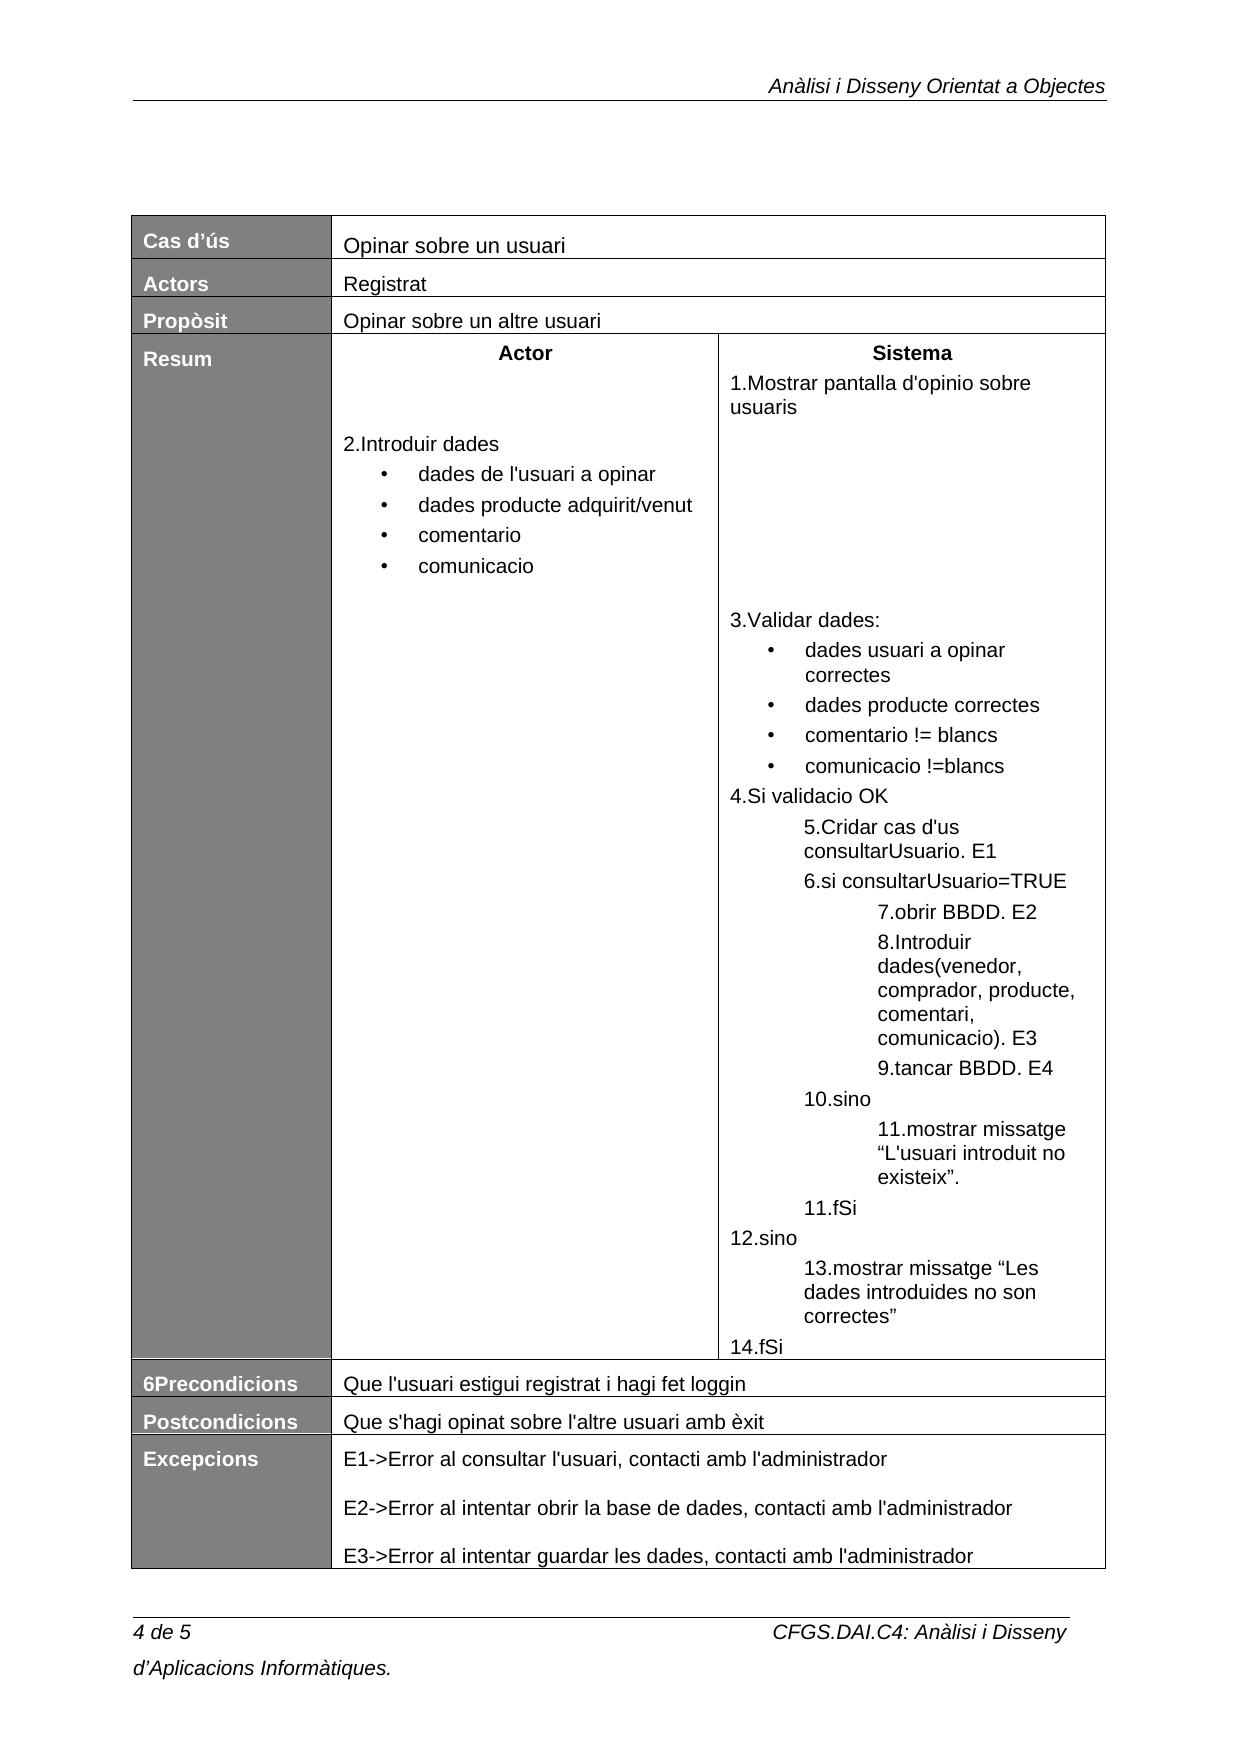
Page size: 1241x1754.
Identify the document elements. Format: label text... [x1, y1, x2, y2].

table_cell Actor 2.Introduir dades dades de l'usuari a opinar dades producte adquirit/venut comentario comunicacio [332, 334, 718, 1358]
table_cell Postcondicions [132, 1397, 331, 1433]
table_header Cas d’ús [132, 216, 331, 258]
table_cell Propòsit [132, 297, 331, 333]
table_cell Excepcions [132, 1435, 331, 1568]
table_cell Resum [132, 334, 331, 1358]
table_cell Sistema 1.Mostrar pantalla d'opinio sobre usuaris 3.Validar dades: dades usuari a opinar correctes dades producte correctes comentario != blancs comunicacio !=blancs 4.Si validacio OK 5.Cridar cas d'us consultarUsuario. E1 6.si consultarUsuario=TRUE 7.obrir BBDD. E2 8.Introduir dades(venedor, comprador, producte, comentari, comunicacio). E3 9.tancar BBDD. E4 10.sino 11.mostrar missatge “L'usuari introduit no existeix”. 11.fSi 12.sino 13.mostrar missatge “Les dades introduides no son correctes” 14.fSi [719, 334, 1105, 1358]
table_cell Que s'hagi opinat sobre l'altre usuari amb èxit [332, 1397, 1105, 1433]
table_cell Actors [132, 259, 331, 296]
table_header Opinar sobre un usuari [332, 216, 1105, 258]
table_cell Opinar sobre un altre usuari [332, 297, 1105, 333]
table_cell 6Precondicions [132, 1360, 331, 1396]
table_cell Registrat [332, 259, 1105, 296]
table_cell E1->Error al consultar l'usuari, contacti amb l'administrador E2->Error al intentar obrir la base de dades, contacti amb l'administrador E3->Error al intentar guardar les dades, contacti amb l'administrador [332, 1435, 1105, 1568]
table_cell Que l'usuari estigui registrat i hagi fet loggin [332, 1360, 1105, 1396]
